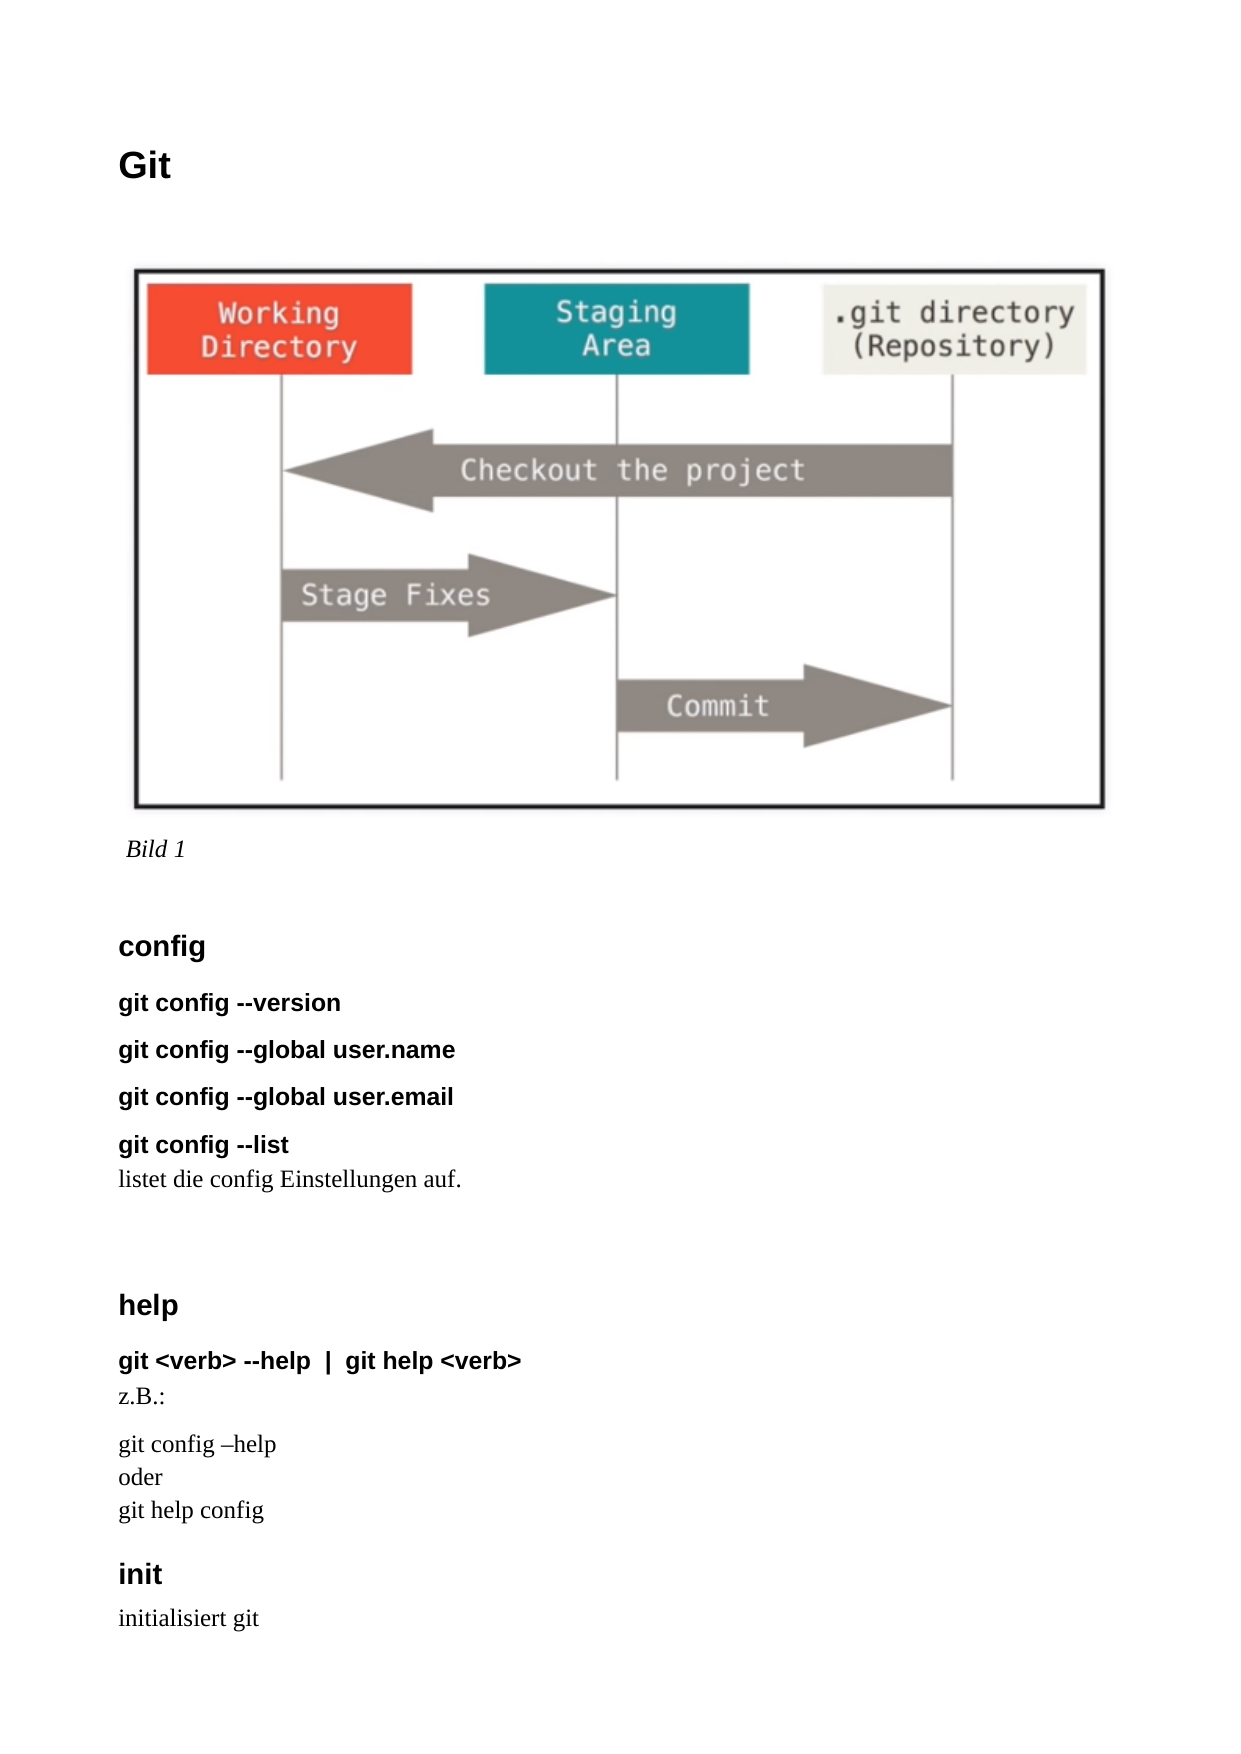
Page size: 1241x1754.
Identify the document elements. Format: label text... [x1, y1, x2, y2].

subtitle git config --version [118, 988, 1122, 1016]
subtitle help [118, 1288, 1122, 1321]
subtitle Git [118, 143, 1122, 187]
text z.B.: [118, 1381, 1122, 1410]
subtitle config [118, 929, 1122, 963]
subtitle init [118, 1557, 1122, 1591]
subtitle git <verb> --help | git help <verb> [118, 1346, 1122, 1375]
subtitle git config --list [118, 1130, 1122, 1158]
text git config –help oder git help config [118, 1429, 1122, 1523]
text Bild 1 [126, 818, 1115, 863]
text initialisiert git [118, 1603, 1122, 1632]
subtitle git config --global user.email [118, 1082, 1122, 1111]
subtitle git config --global user.name [118, 1035, 1122, 1064]
picture [125, 259, 1115, 818]
text listet die config Einstellungen auf. [118, 1164, 1122, 1193]
